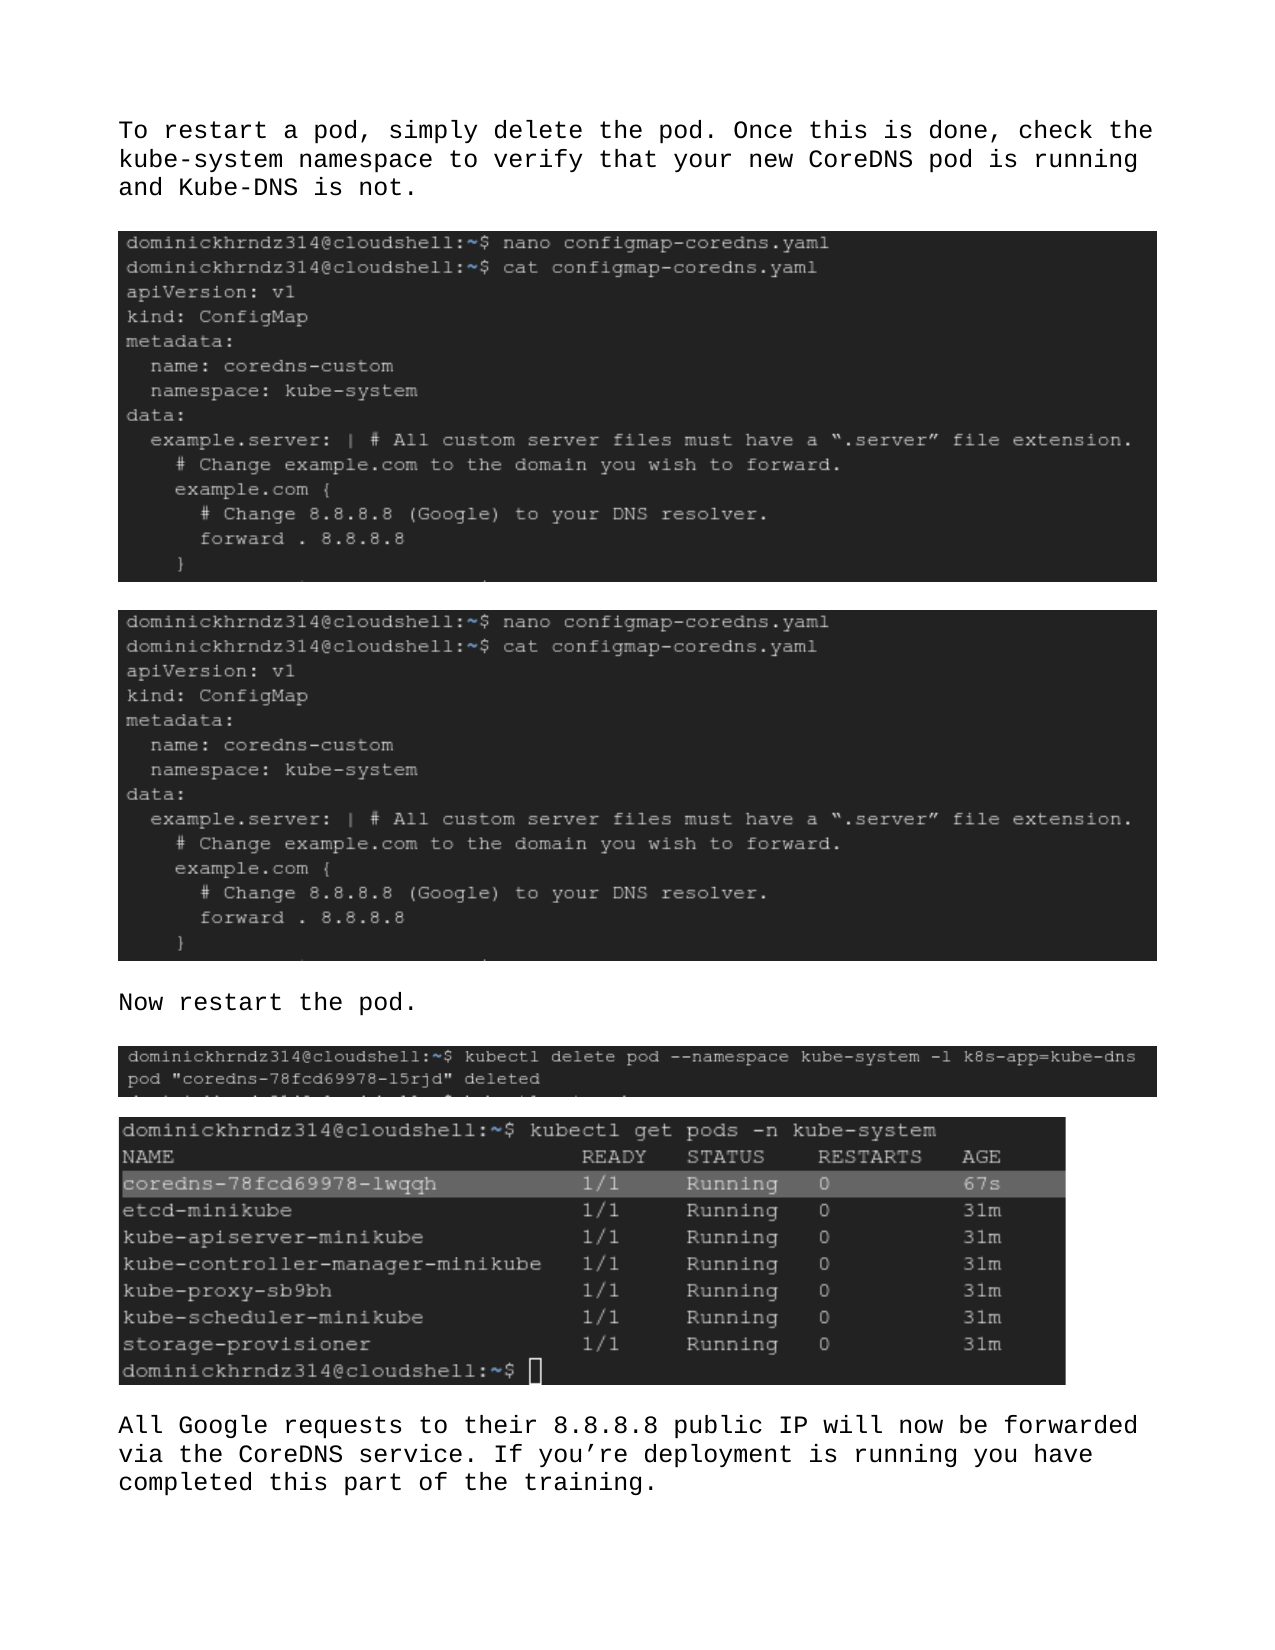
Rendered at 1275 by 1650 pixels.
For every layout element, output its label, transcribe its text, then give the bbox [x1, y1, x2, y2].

picture [118, 610, 1157, 961]
text Now restart the pod. [118, 989, 1157, 1017]
picture [118, 1117, 1066, 1385]
picture [118, 1046, 1157, 1097]
text To restart a pod, simply delete the pod. Once this is done, check the kube-system namespace to verify that your new CoreDNS pod is running and Kube-DNS is not. [118, 118, 1157, 203]
picture [118, 231, 1157, 582]
text All Google requests to their 8.8.8.8 public IP will now be forwarded via the CoreDNS service. If you’re deployment is running you have completed this part of the training. [118, 1413, 1157, 1498]
